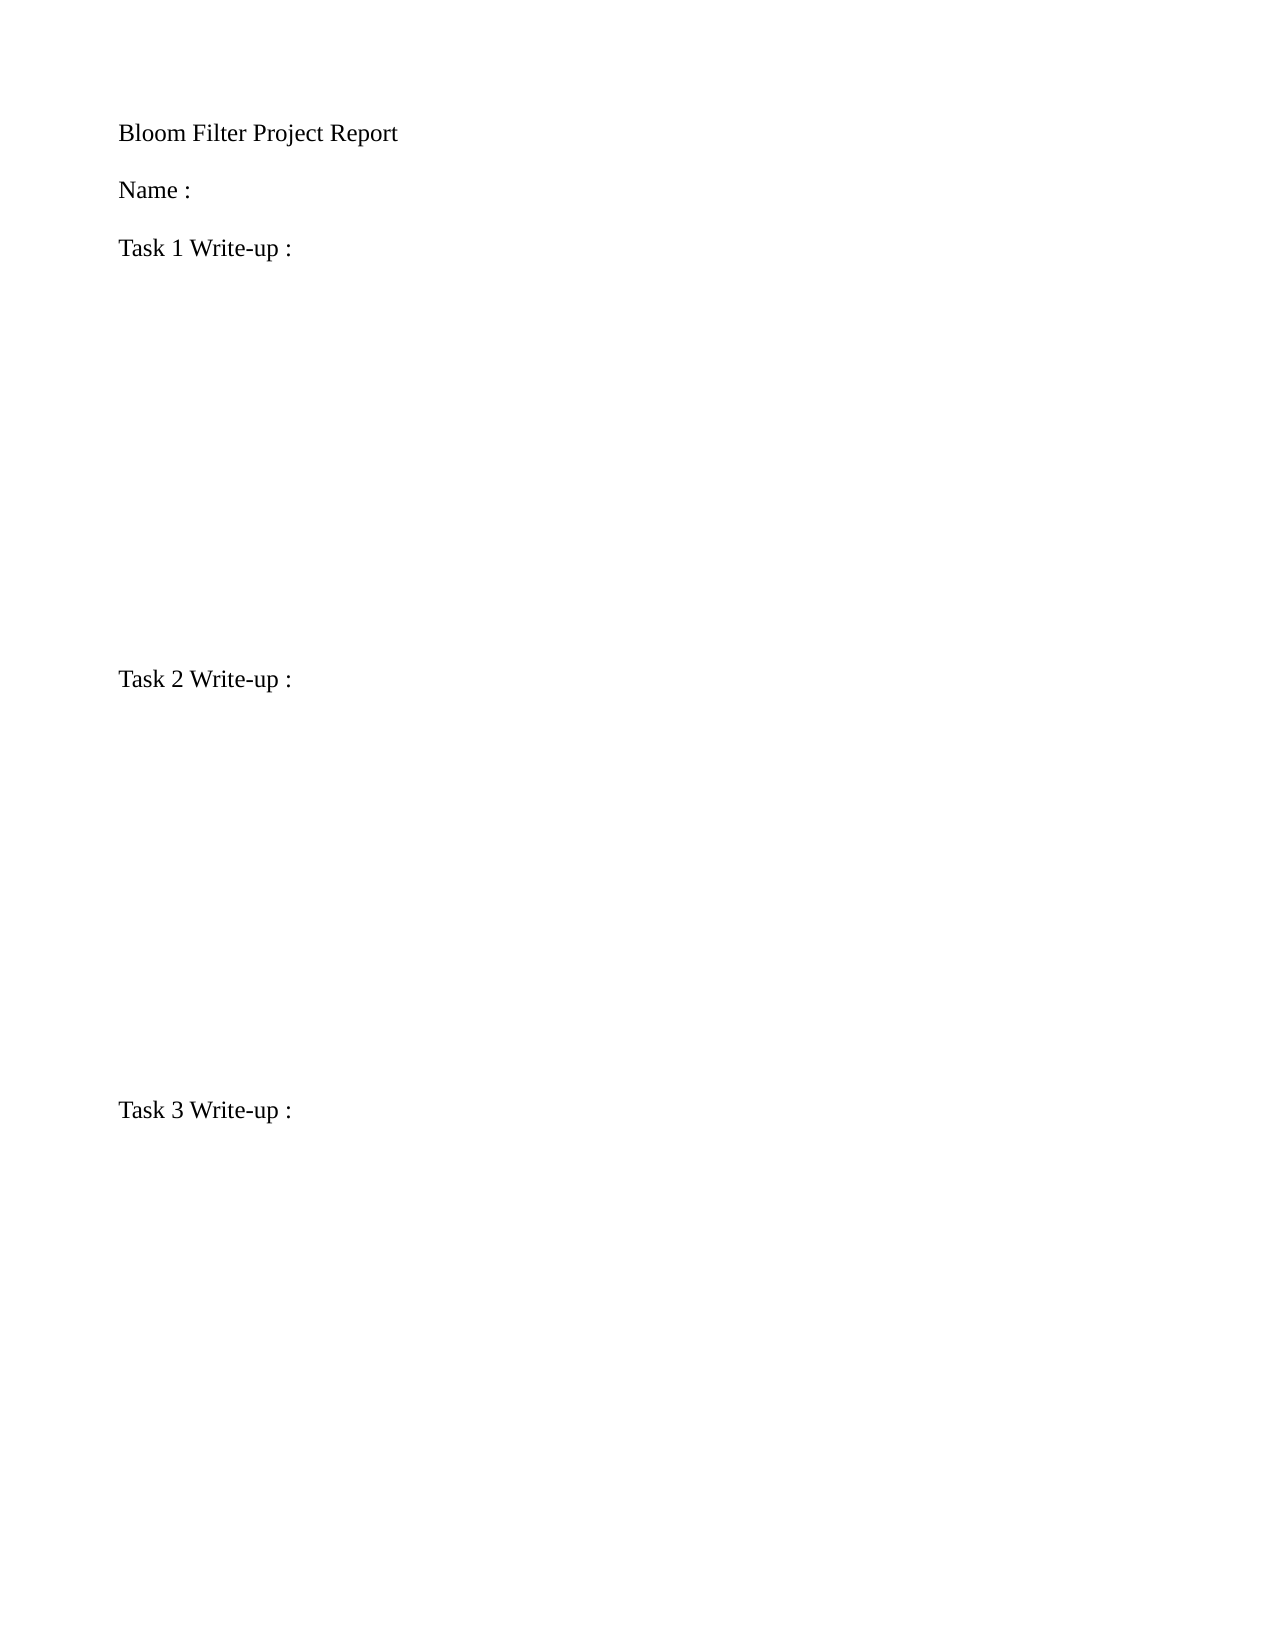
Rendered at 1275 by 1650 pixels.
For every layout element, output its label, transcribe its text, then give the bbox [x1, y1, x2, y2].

text Task 1 Write-up : [118, 233, 1157, 262]
text Bloom Filter Project Report [118, 118, 1157, 176]
text Task 2 Write-up : [118, 664, 1157, 693]
text Task 3 Write-up : [118, 1096, 1157, 1124]
text Name : [118, 176, 1157, 204]
